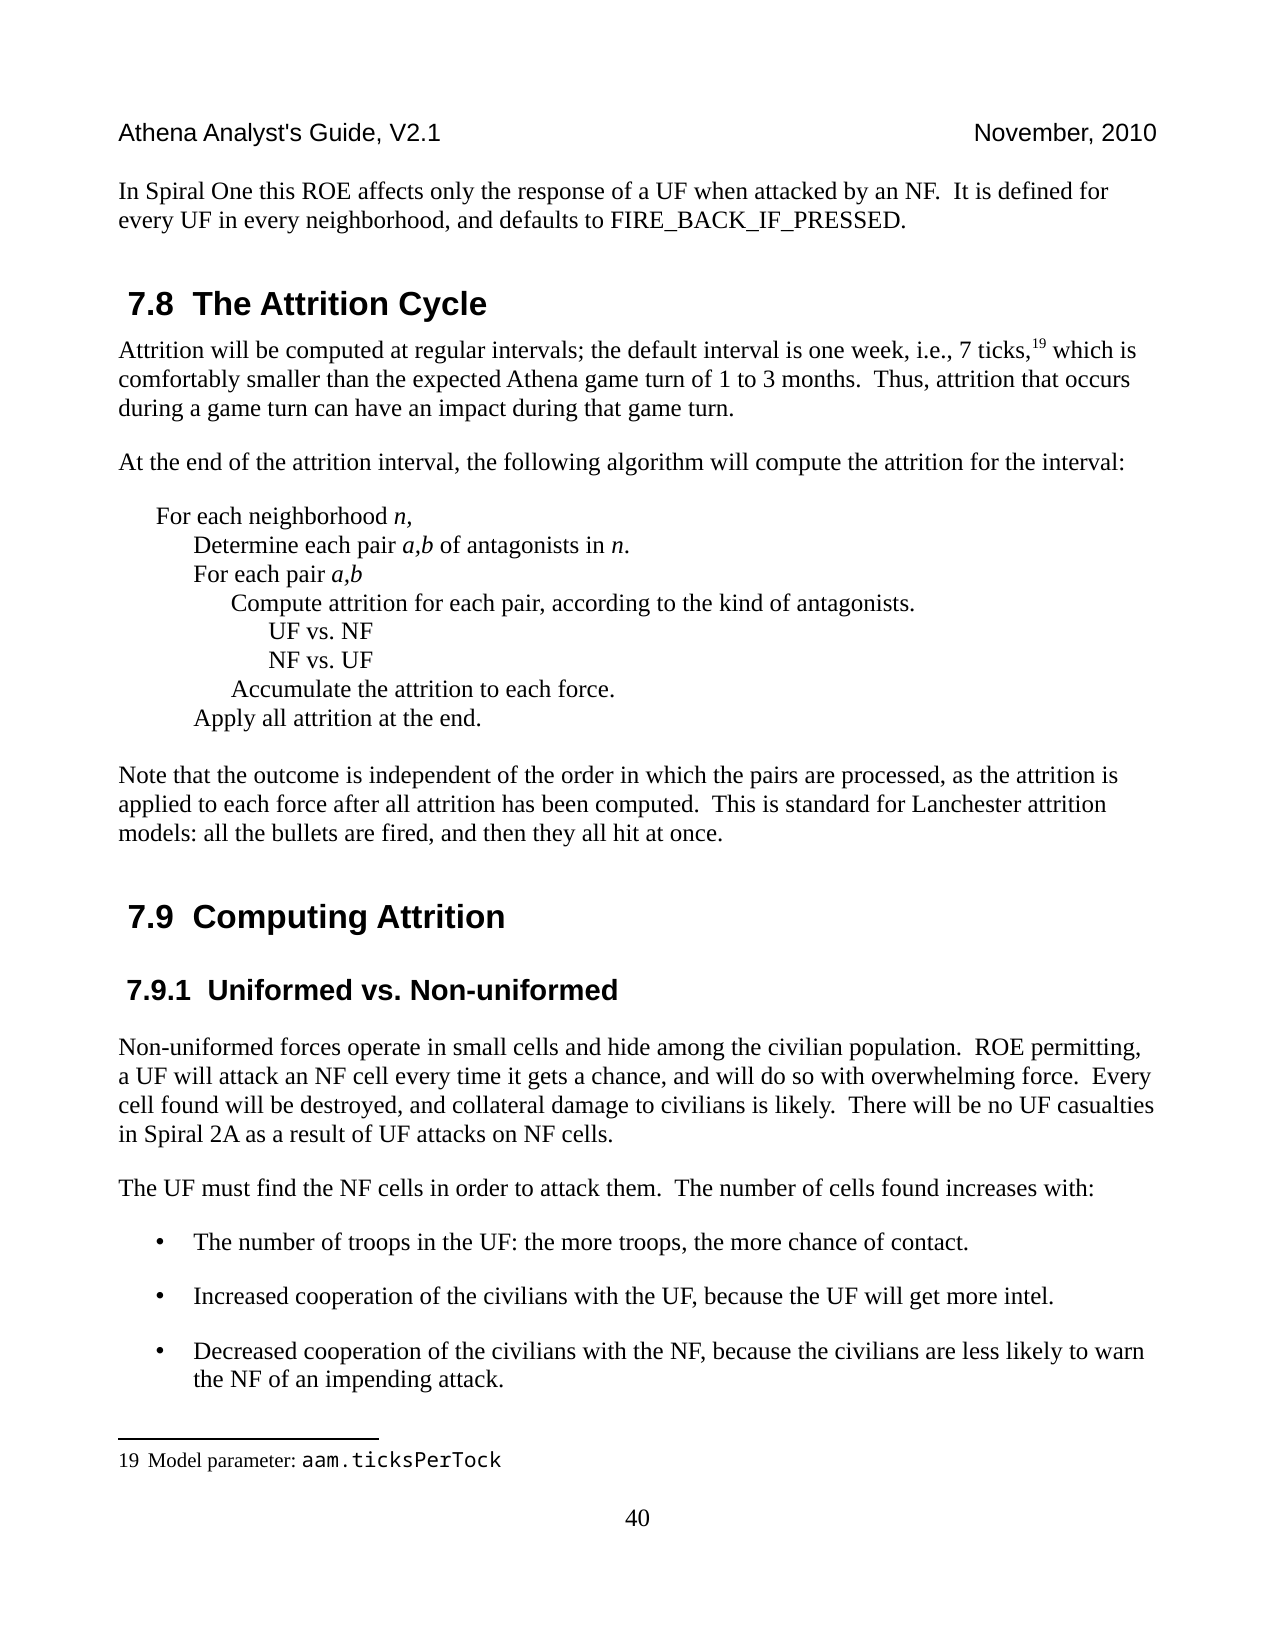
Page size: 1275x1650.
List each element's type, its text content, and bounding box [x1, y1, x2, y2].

text The UF must find the NF cells in order to attack them. The number of cells found increases with: [118, 1173, 1157, 1202]
text UF vs. NF [268, 616, 1157, 645]
text Determine each pair a,b of antagonists in n. [193, 530, 1157, 559]
text Apply all attrition at the end. [193, 703, 1157, 731]
list Increased cooperation of the civilians with the UF, because the UF will get more intel. [156, 1281, 1157, 1310]
subtitle The Attrition Cycle [118, 284, 1157, 323]
subtitle Uniformed vs. Non-uniformed [118, 973, 1157, 1007]
text Model parameter: aam.ticksPerTock [118, 1445, 1157, 1474]
text Compute attrition for each pair, according to the kind of antagonists. [231, 588, 1157, 616]
text Non-uniformed forces operate in small cells and hide among the civilian population. ROE permitting, a UF will attack an NF cell every time it gets a chance, and will do so with overwhelming force. Every cell found will be destroyed, and collateral damage to civilians is likely. There will be no UF casualties in Spiral 2A as a result of UF attacks on NF cells. [118, 1032, 1157, 1147]
list The number of troops in the UF: the more troops, the more chance of contact. [156, 1227, 1157, 1256]
subtitle Computing Attrition [118, 897, 1157, 935]
text NF vs. UF [268, 645, 1157, 674]
text Attrition will be computed at regular intervals; the default interval is one week, i.e., 7 ticks, which is comfortably smaller than the expected Athena game turn of 1 to 3 months. Thus, attrition that occurs during a game turn can have an impact during that game turn. [118, 335, 1157, 422]
text For each pair a,b [193, 559, 1157, 588]
text For each neighborhood n, [156, 501, 1157, 530]
text Accumulate the attrition to each force. [118, 674, 1157, 703]
list Decreased cooperation of the civilians with the NF, because the civilians are less likely to warn the NF of an impending attack. [156, 1336, 1157, 1393]
text At the end of the attrition interval, the following algorithm will compute the attrition for the interval: [118, 447, 1157, 476]
text Note that the outcome is independent of the order in which the pairs are processed, as the attrition is applied to each force after all attrition has been computed. This is standard for Lanchester attrition models: all the bullets are fired, and then they all hit at once. [118, 760, 1157, 846]
text In Spiral One this ROE affects only the response of a UF when attacked by an NF. It is defined for every UF in every neighborhood, and defaults to FIRE_BACK_IF_PRESSED. [118, 176, 1157, 234]
